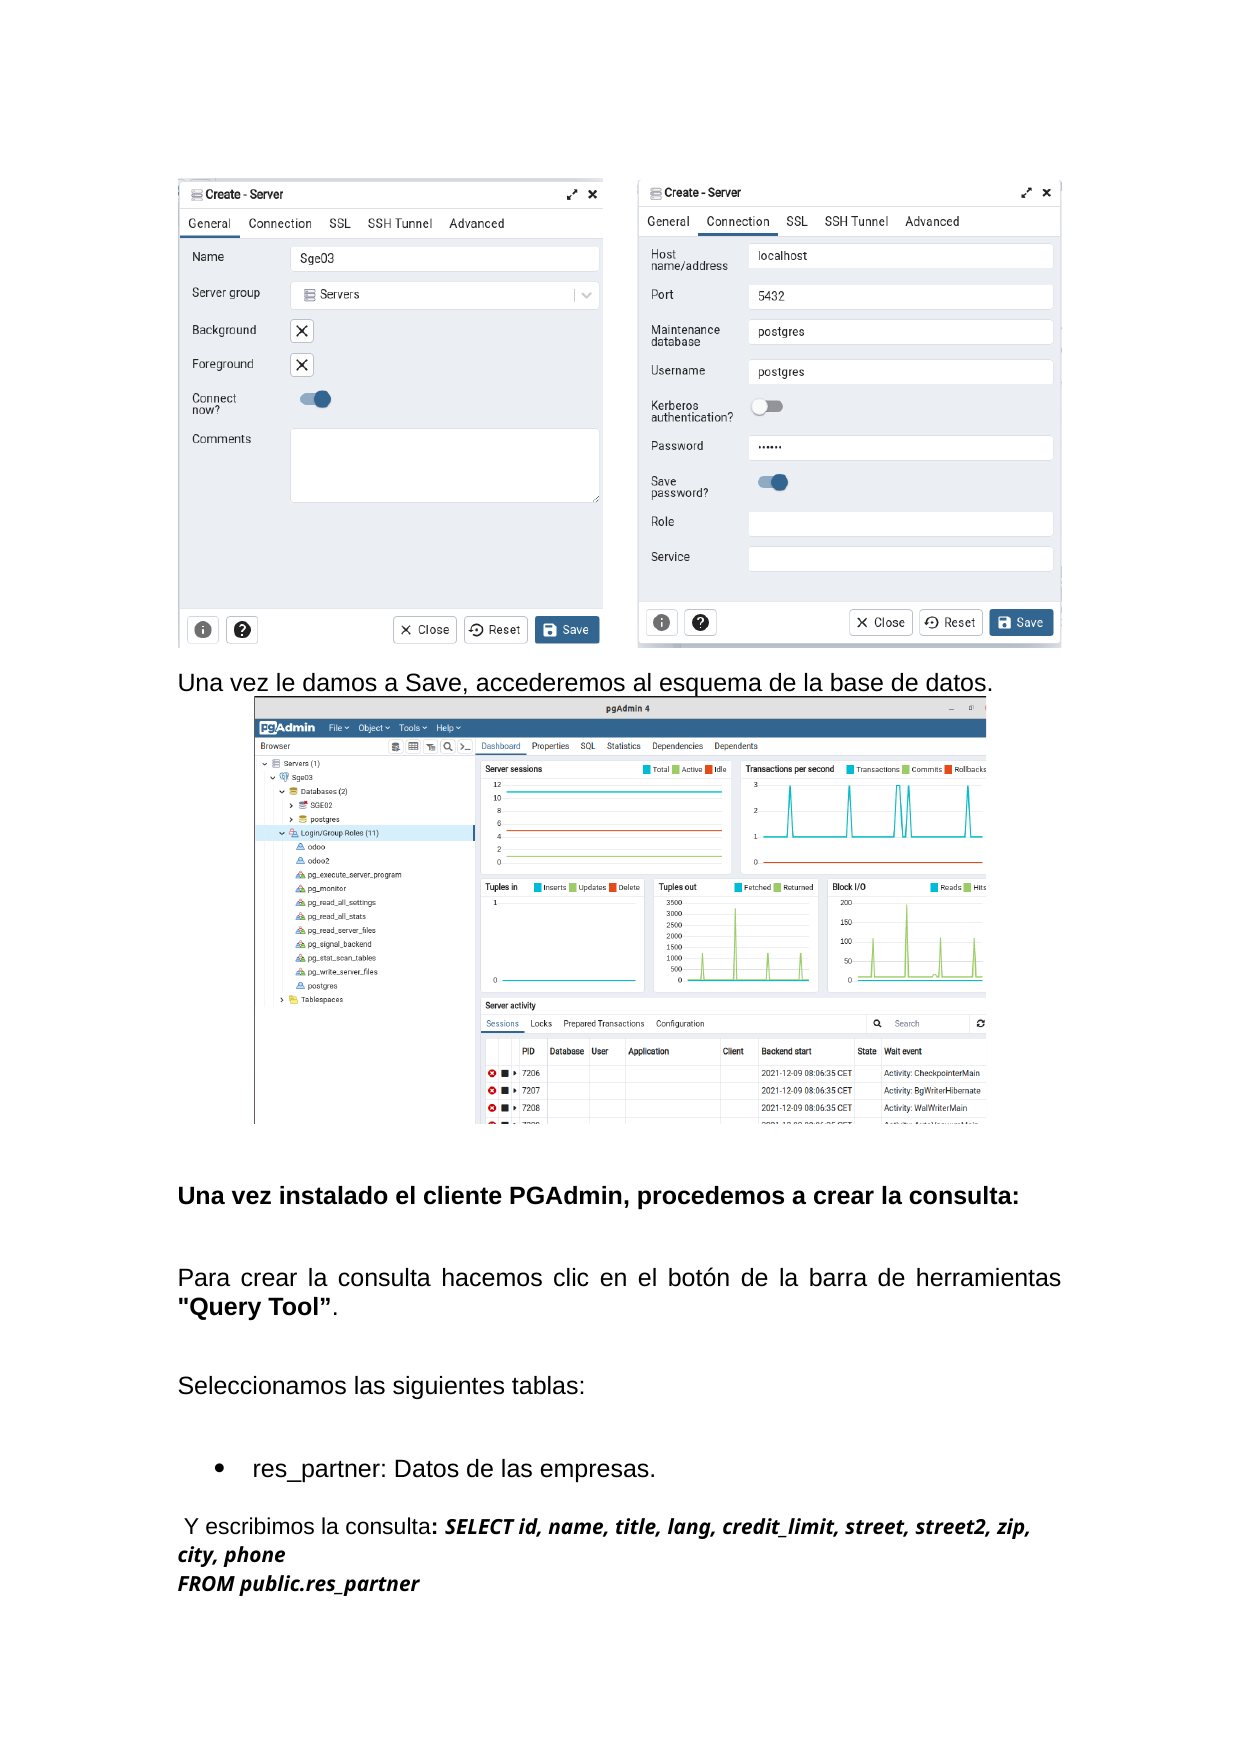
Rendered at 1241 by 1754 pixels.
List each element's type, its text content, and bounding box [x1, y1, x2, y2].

text Una vez le damos a Save, accederemos al esquema de la base de datos. [177, 237, 1063, 697]
text Y escribimos la consulta: SELECT id, name, title, lang, credit_limit, street, street2, zip, city, phone [177, 1512, 1063, 1569]
text Seleccionamos las siguientes tablas: [177, 1371, 1063, 1400]
text Para crear la consulta hacemos clic en el botón de la barra de herramientas "Query Tool”. [177, 1263, 1063, 1321]
text FROM public.res_partner [177, 1569, 1063, 1597]
text Una vez instalado el cliente PGAdmin, procedemos a crear la consulta: [177, 1181, 1063, 1210]
list res_partner: Datos de las empresas. [215, 1454, 1063, 1483]
